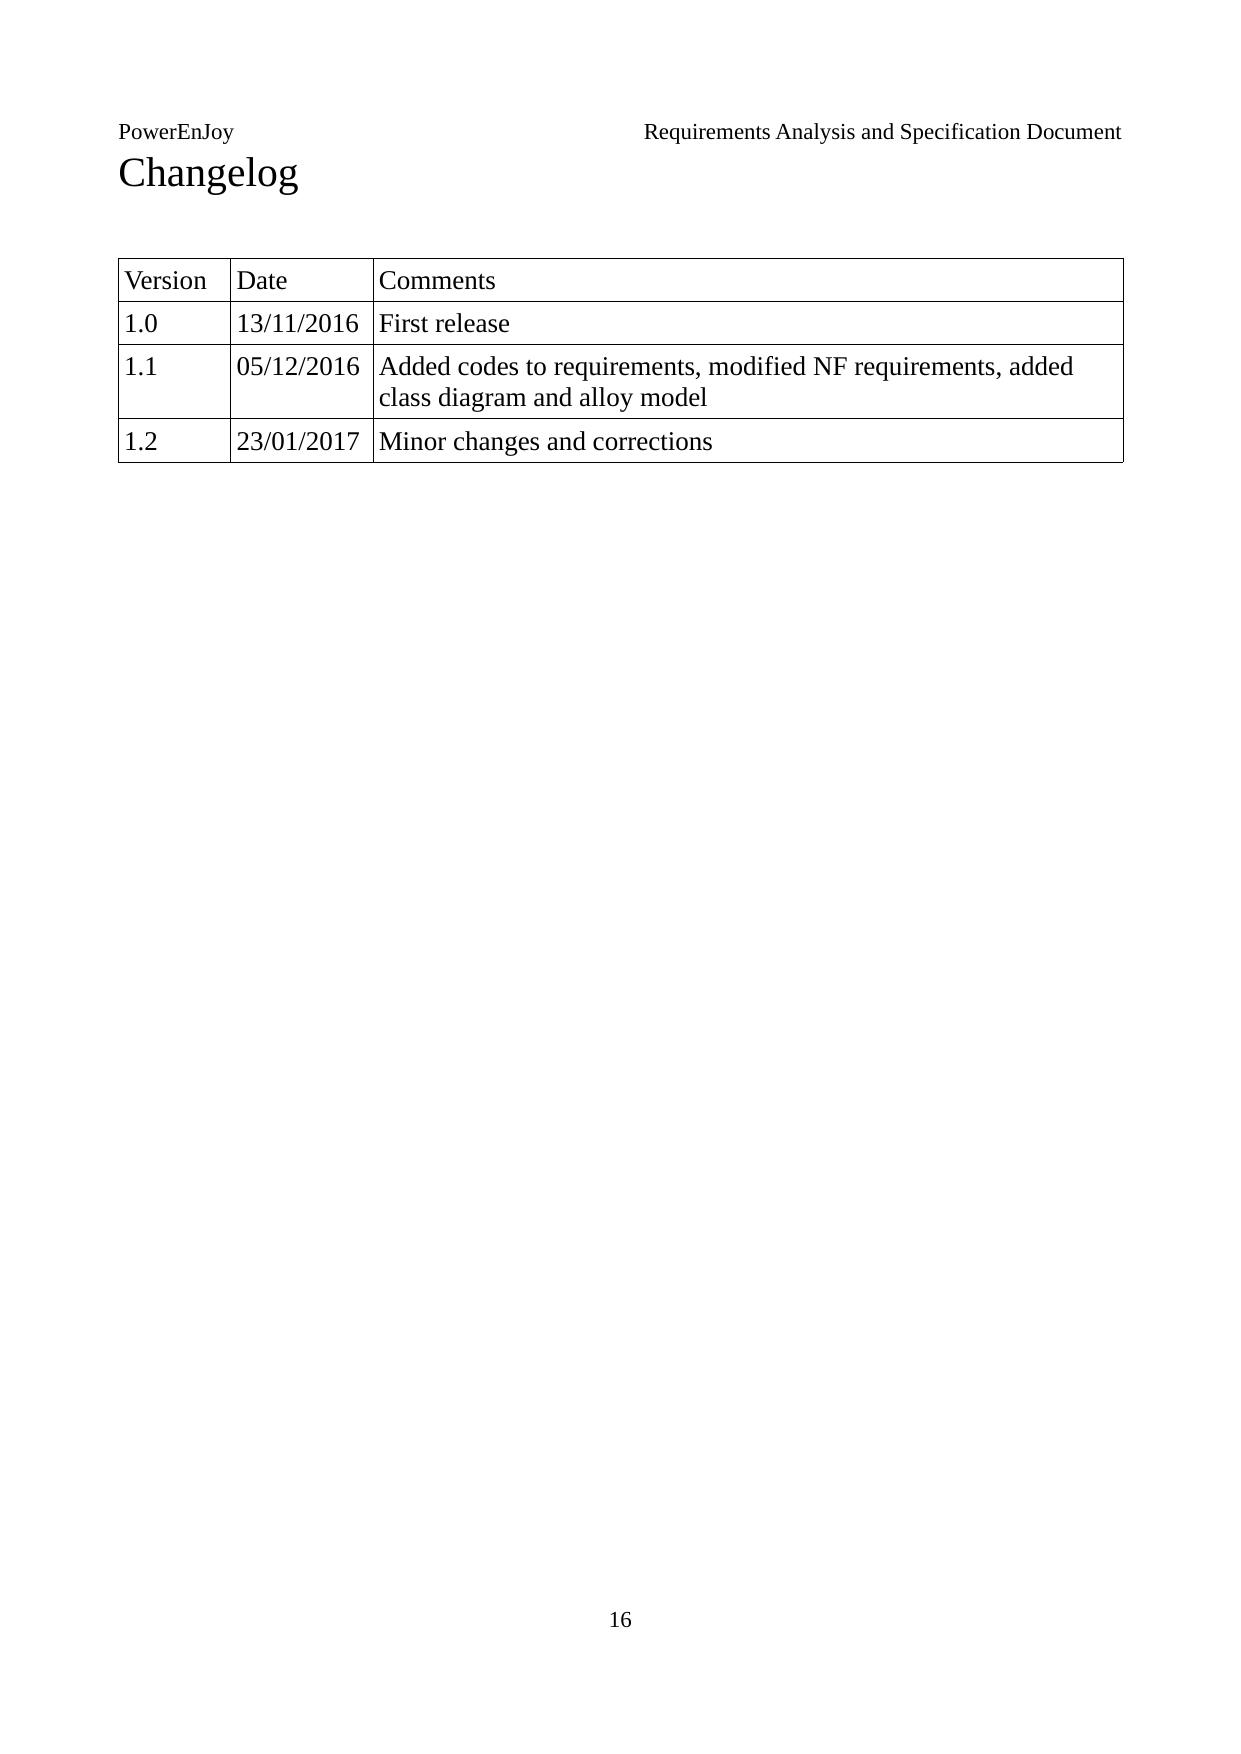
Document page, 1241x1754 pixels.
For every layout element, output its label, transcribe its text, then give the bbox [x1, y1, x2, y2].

table_cell Added codes to requirements, modified NF requirements, added class diagram and alloy model [374, 345, 1123, 418]
table_cell 13/11/2016 [231, 302, 373, 344]
table_cell 05/12/2016 [231, 345, 373, 418]
table_cell Minor changes and corrections [374, 419, 1123, 461]
table_cell First release [374, 302, 1123, 344]
table_cell 1.0 [119, 302, 230, 344]
text Changelog [118, 148, 1122, 196]
table_header Comments [374, 259, 1123, 301]
table_cell 1.2 [119, 419, 230, 461]
table_header Date [231, 259, 373, 301]
table_cell 1.1 [119, 345, 230, 418]
table_cell 23/01/2017 [231, 419, 373, 461]
table_header Version [119, 259, 230, 301]
